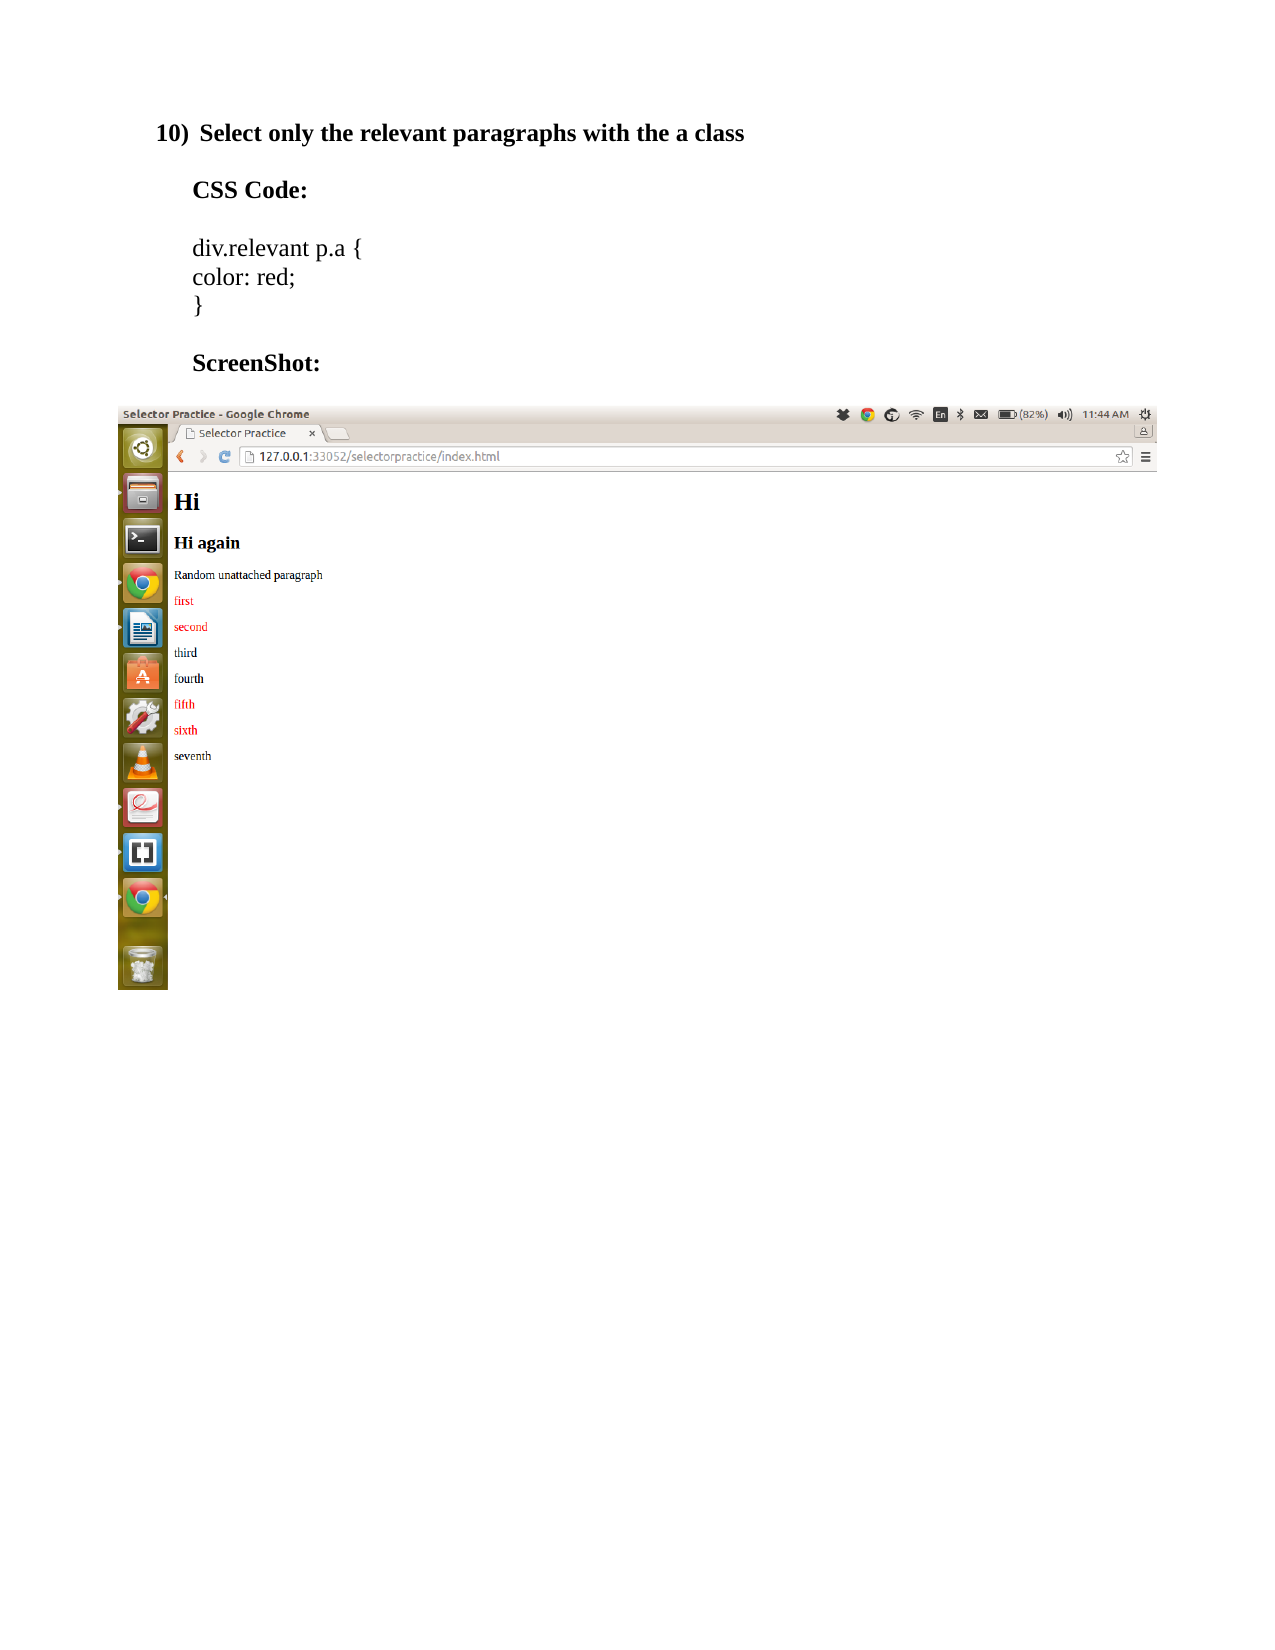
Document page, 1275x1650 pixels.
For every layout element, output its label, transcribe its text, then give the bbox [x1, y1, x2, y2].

text CSS Code: [118, 176, 1157, 204]
text div.relevant p.a { [118, 233, 1157, 262]
picture [118, 405, 1157, 990]
text } [118, 291, 1157, 319]
list Select only the relevant paragraphs with the a class [156, 118, 1157, 147]
text ScreenShot: [118, 348, 1157, 377]
text color: red; [118, 262, 1157, 291]
